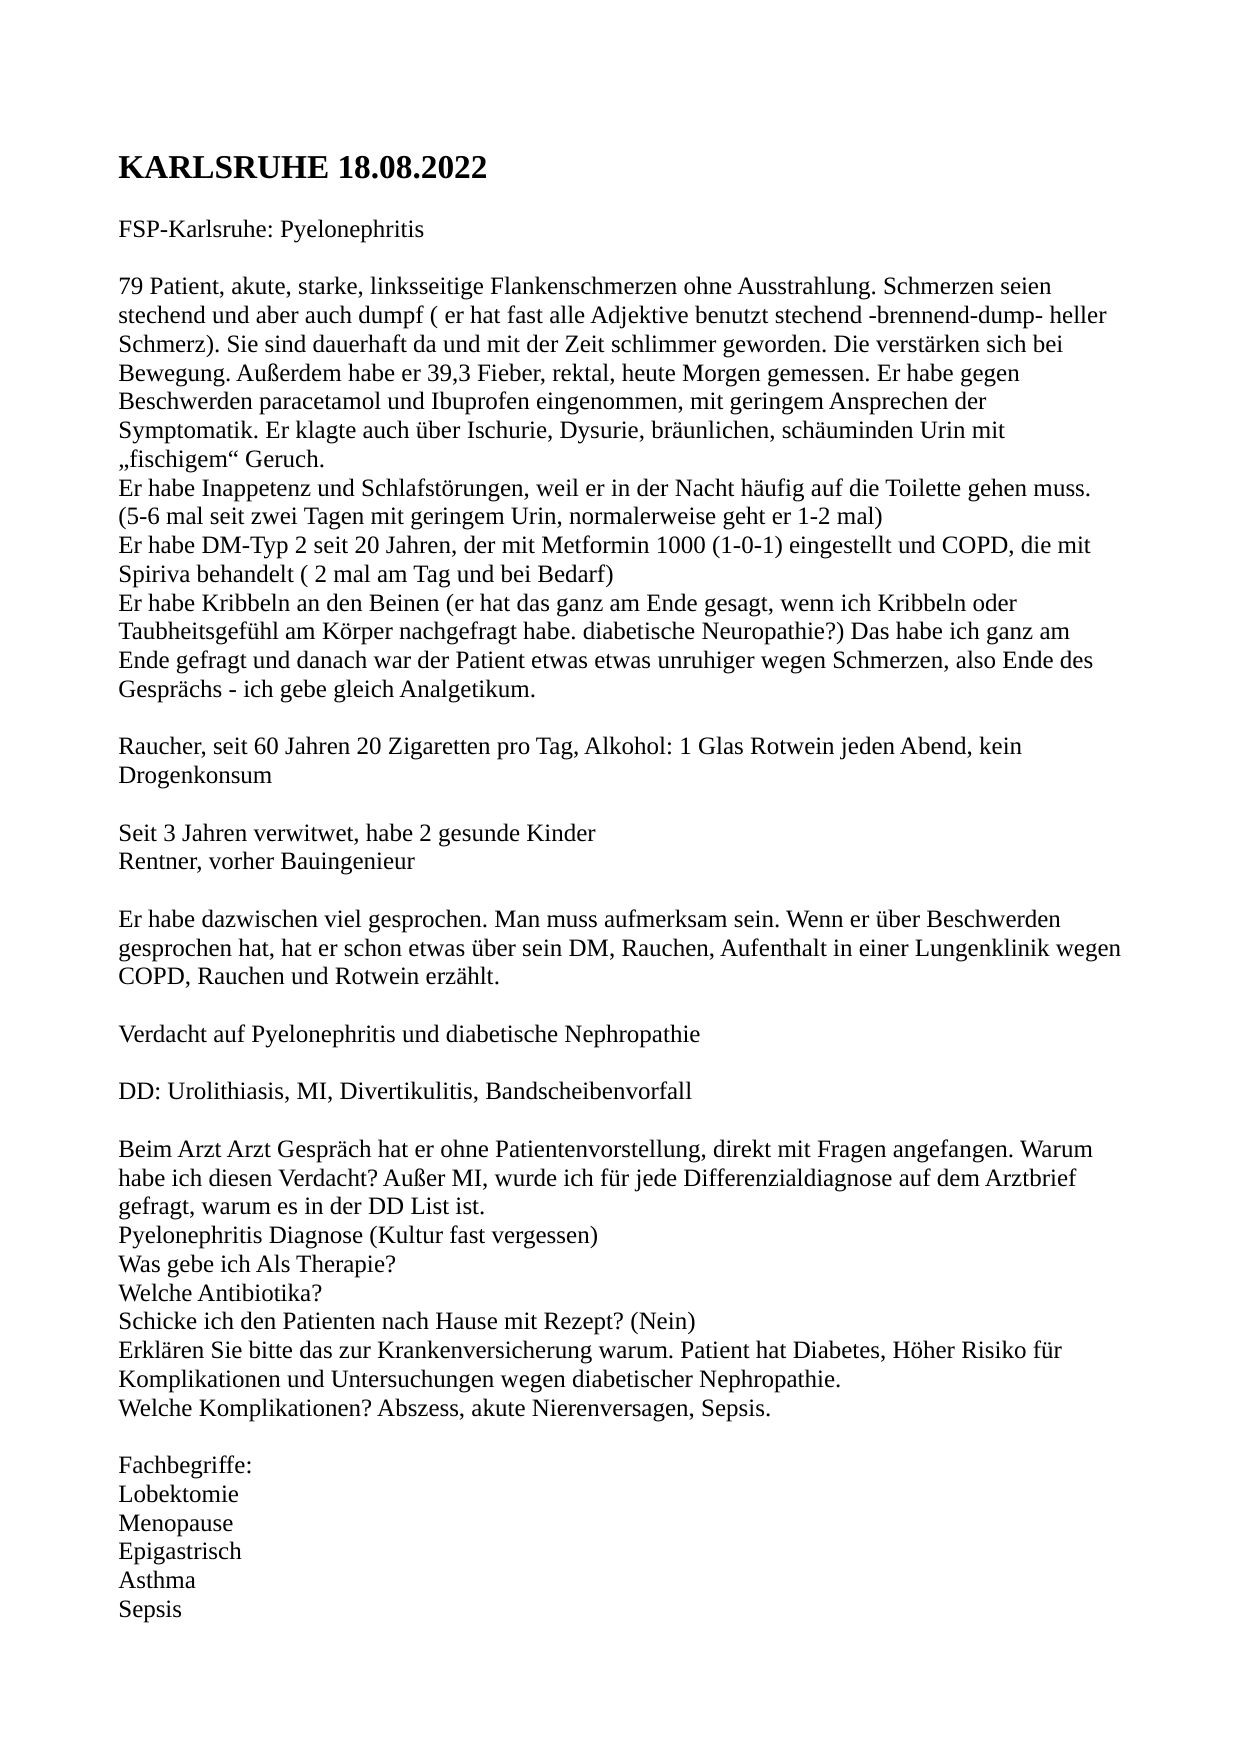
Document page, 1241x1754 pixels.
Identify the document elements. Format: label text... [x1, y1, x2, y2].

text Er habe Kribbeln an den Beinen (er hat das ganz am Ende gesagt, wenn ich Kribbeln oder Taubheitsgefühl am Körper nachgefragt habe. diabetische Neuropathie?) Das habe ich ganz am Ende gefragt und danach war der Patient etwas etwas unruhiger wegen Schmerzen, also Ende des Gesprächs - ich gebe gleich Analgetikum. [118, 588, 1122, 703]
text Welche Komplikationen? Abszess, akute Nierenversagen, Sepsis. [118, 1393, 1122, 1421]
text Er habe dazwischen viel gesprochen. Man muss aufmerksam sein. Wenn er über Beschwerden gesprochen hat, hat er schon etwas über sein DM, Rauchen, Aufenthalt in einer Lungenklinik wegen COPD, Rauchen und Rotwein erzählt. [118, 904, 1122, 990]
text Rentner, vorher Bauingenieur [118, 846, 1122, 875]
text Beim Arzt Arzt Gespräch hat er ohne Patientenvorstellung, direkt mit Fragen angefangen. Warum habe ich diesen Verdacht? Außer MI, wurde ich für jede Differenzialdiagnose auf dem Arztbrief gefragt, warum es in der DD List ist. [118, 1134, 1122, 1220]
text KARLSRUHE 18.08.2022 [118, 147, 1122, 185]
text Lobektomie [118, 1479, 1122, 1508]
text Seit 3 Jahren verwitwet, habe 2 gesunde Kinder [118, 818, 1122, 846]
text Asthma [118, 1565, 1122, 1594]
text Schicke ich den Patienten nach Hause mit Rezept? (Nein) [118, 1306, 1122, 1335]
text Er habe DM-Typ 2 seit 20 Jahren, der mit Metformin 1000 (1-0-1) eingestellt und COPD, die mit Spiriva behandelt ( 2 mal am Tag und bei Bedarf) [118, 530, 1122, 588]
text Verdacht auf Pyelonephritis und diabetische Nephropathie [118, 1019, 1122, 1048]
text Menopause [118, 1508, 1122, 1536]
text Fachbegriffe: [118, 1450, 1122, 1479]
text Was gebe ich Als Therapie? [118, 1249, 1122, 1278]
text Welche Antibiotika? [118, 1278, 1122, 1306]
text DD: Urolithiasis, MI, Divertikulitis, Bandscheibenvorfall [118, 1076, 1122, 1105]
text FSP-Karlsruhe: Pyelonephritis [118, 214, 1122, 243]
text Sepsis [118, 1594, 1122, 1623]
text Erklären Sie bitte das zur Krankenversicherung warum. Patient hat Diabetes, Höher Risiko für Komplikationen und Untersuchungen wegen diabetischer Nephropathie. [118, 1335, 1122, 1393]
text 79 Patient, akute, starke, linksseitige Flankenschmerzen ohne Ausstrahlung. Schmerzen seien stechend und aber auch dumpf ( er hat fast alle Adjektive benutzt stechend -brennend-dump- heller Schmerz). Sie sind dauerhaft da und mit der Zeit schlimmer geworden. Die verstärken sich bei Bewegung. Außerdem habe er 39,3 Fieber, rektal, heute Morgen gemessen. Er habe gegen Beschwerden paracetamol und Ibuprofen eingenommen, mit geringem Ansprechen der Symptomatik. Er klagte auch über Ischurie, Dysurie, bräunlichen, schäuminden Urin mit „fischigem“ Geruch. [118, 271, 1122, 473]
text Pyelonephritis Diagnose (Kultur fast vergessen) [118, 1220, 1122, 1249]
text Er habe Inappetenz und Schlafstörungen, weil er in der Nacht häufig auf die Toilette gehen muss. (5-6 mal seit zwei Tagen mit geringem Urin, normalerweise geht er 1-2 mal) [118, 473, 1122, 530]
text Epigastrisch [118, 1536, 1122, 1565]
text Raucher, seit 60 Jahren 20 Zigaretten pro Tag, Alkohol: 1 Glas Rotwein jeden Abend, kein Drogenkonsum [118, 731, 1122, 789]
